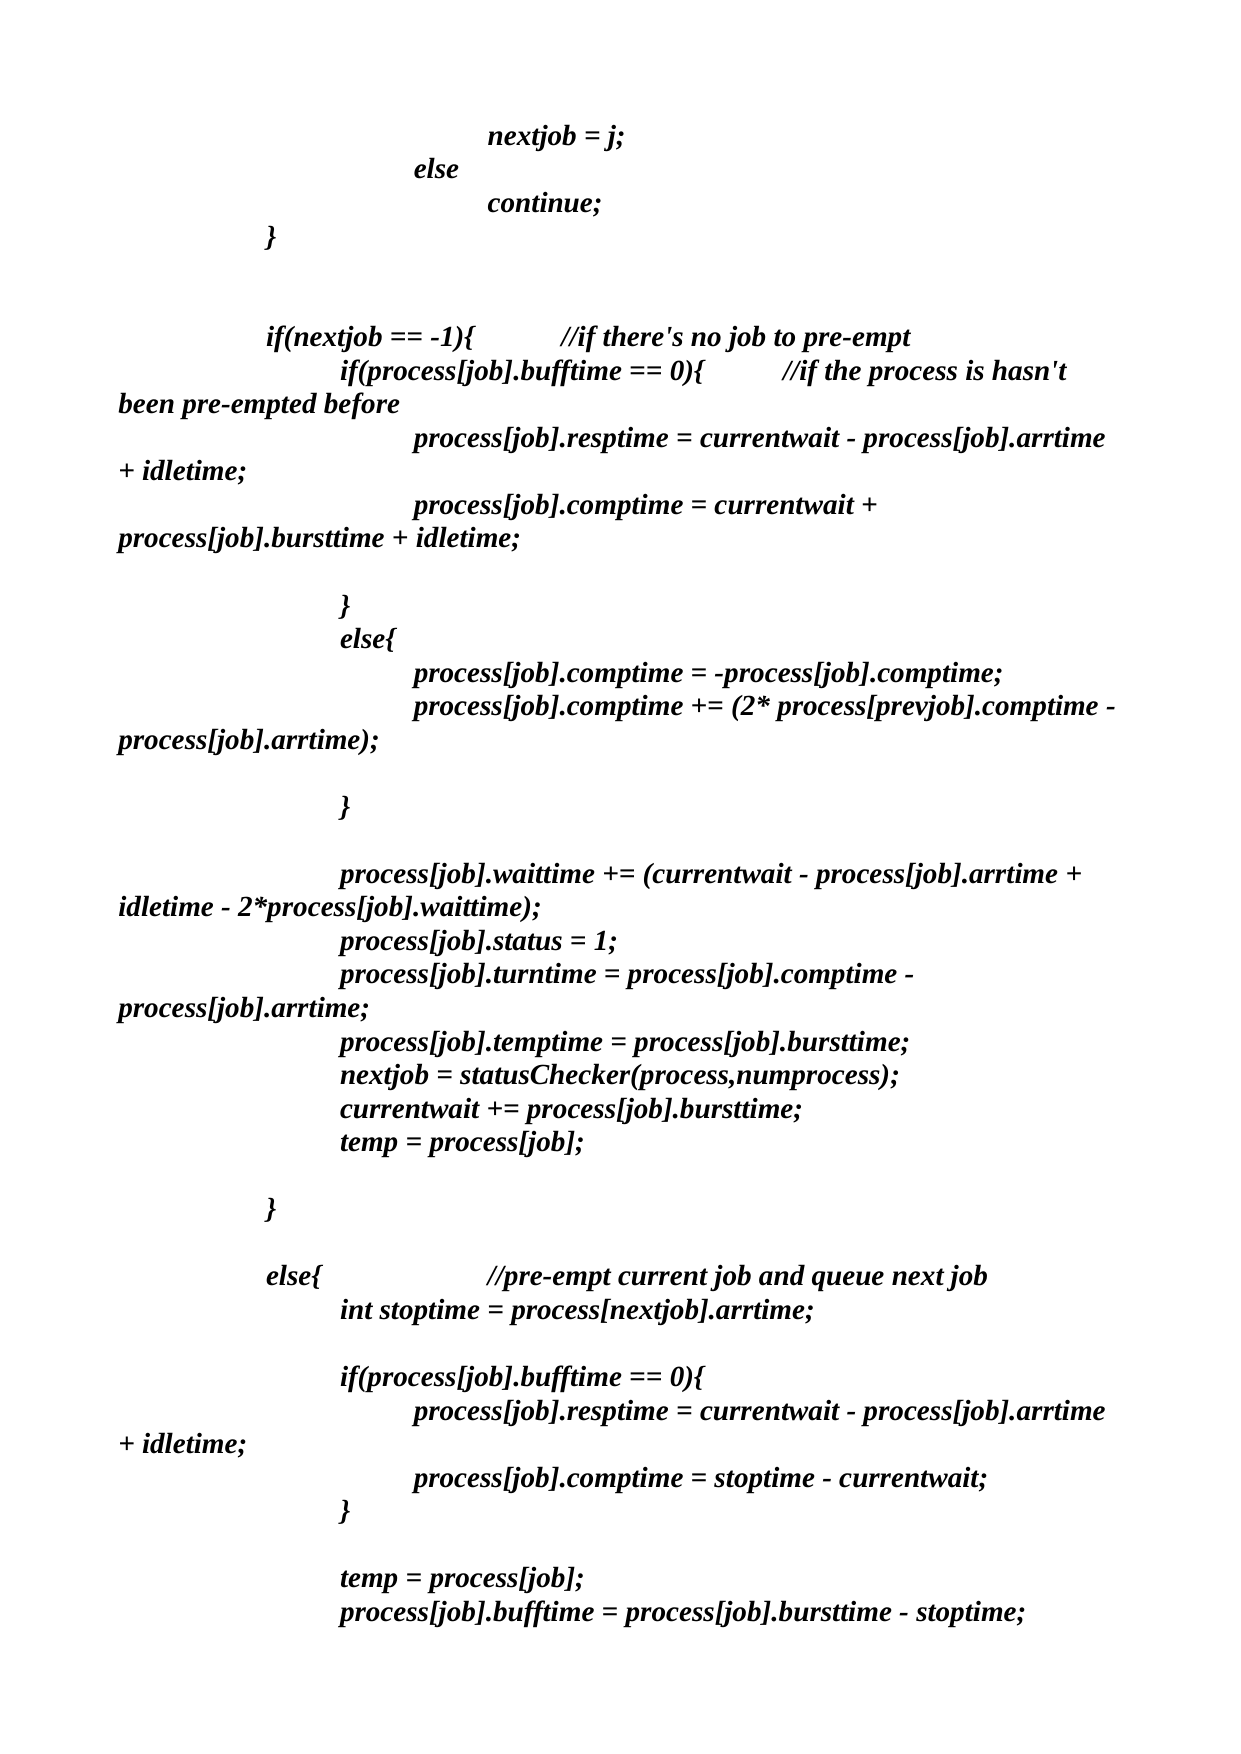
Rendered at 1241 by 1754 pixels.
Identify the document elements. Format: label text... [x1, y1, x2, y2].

text if(process[job].bufftime == 0){ [118, 1359, 1122, 1393]
text process[job].comptime = currentwait + process[job].bursttime + idletime; [118, 487, 1122, 554]
text process[job].status = 1; [118, 923, 1122, 957]
text process[job].bufftime = process[job].bursttime - stoptime; [118, 1594, 1122, 1627]
text } [118, 1493, 1122, 1527]
text nextjob = j; [118, 118, 1122, 152]
text process[job].comptime = -process[job].comptime; [118, 655, 1122, 688]
text process[job].resptime = currentwait - process[job].arrtime + idletime; [118, 1393, 1122, 1460]
text else{ [118, 621, 1122, 655]
text temp = process[job]; [118, 1124, 1122, 1158]
text continue; [118, 185, 1122, 219]
text process[job].comptime += (2* process[prevjob].comptime - process[job].arrtime); [118, 688, 1122, 755]
text else{ //pre-empt current job and queue next job [118, 1258, 1122, 1292]
text if(process[job].bufftime == 0){ //if the process is hasn't been pre-empted before [118, 353, 1122, 420]
text process[job].resptime = currentwait - process[job].arrtime + idletime; [118, 420, 1122, 487]
text else [118, 152, 1122, 185]
text process[job].temptime = process[job].bursttime; [118, 1024, 1122, 1057]
text int stoptime = process[nextjob].arrtime; [118, 1292, 1122, 1326]
text } [118, 1191, 1122, 1225]
text process[job].turntime = process[job].comptime - process[job].arrtime; [118, 957, 1122, 1024]
text process[job].waittime += (currentwait - process[job].arrtime + idletime - 2*process[job].waittime); [118, 856, 1122, 923]
text nextjob = statusChecker(process,numprocess); [118, 1057, 1122, 1091]
text currentwait += process[job].bursttime; [118, 1091, 1122, 1124]
text if(nextjob == -1){ //if there's no job to pre-empt [118, 319, 1122, 353]
text temp = process[job]; [118, 1560, 1122, 1594]
text } [118, 789, 1122, 822]
text process[job].comptime = stoptime - currentwait; [118, 1460, 1122, 1493]
text } [118, 588, 1122, 621]
text } [118, 219, 1122, 252]
